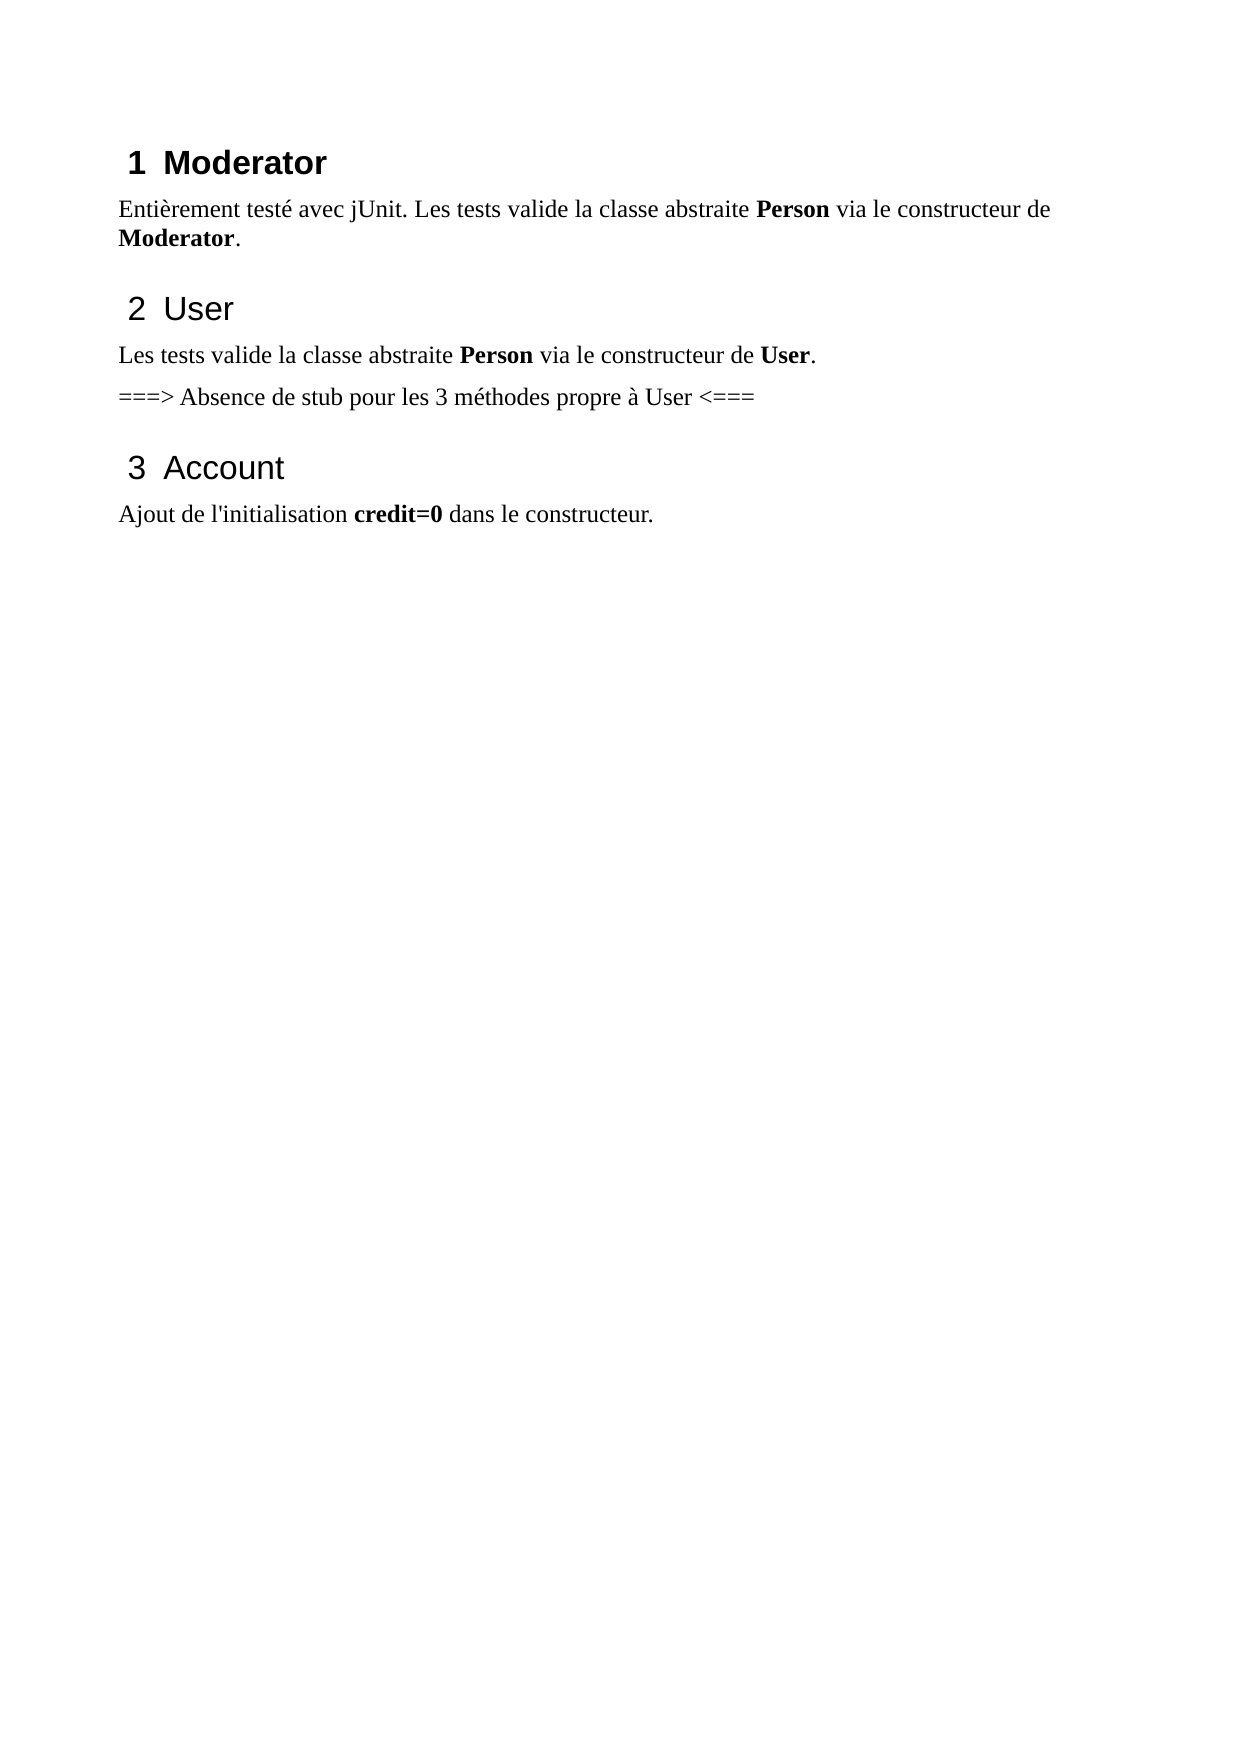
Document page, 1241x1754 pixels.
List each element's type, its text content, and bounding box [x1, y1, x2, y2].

text Les tests valide la classe abstraite Person via le constructeur de User. [118, 293, 1122, 322]
text Entièrement testé avec jUnit. Les tests valide la classe abstraite Person via le constructeur de Moderator. [118, 147, 1122, 204]
subtitle Moderator [118, 118, 1122, 147]
text Ajout de l'initialisation credit=0 dans le constructeur. [118, 452, 1122, 480]
text ===> Absence de stub pour les 3 méthodes propre à User <=== [118, 334, 1122, 363]
subtitle Account [118, 401, 1122, 439]
subtitle User [118, 242, 1122, 281]
